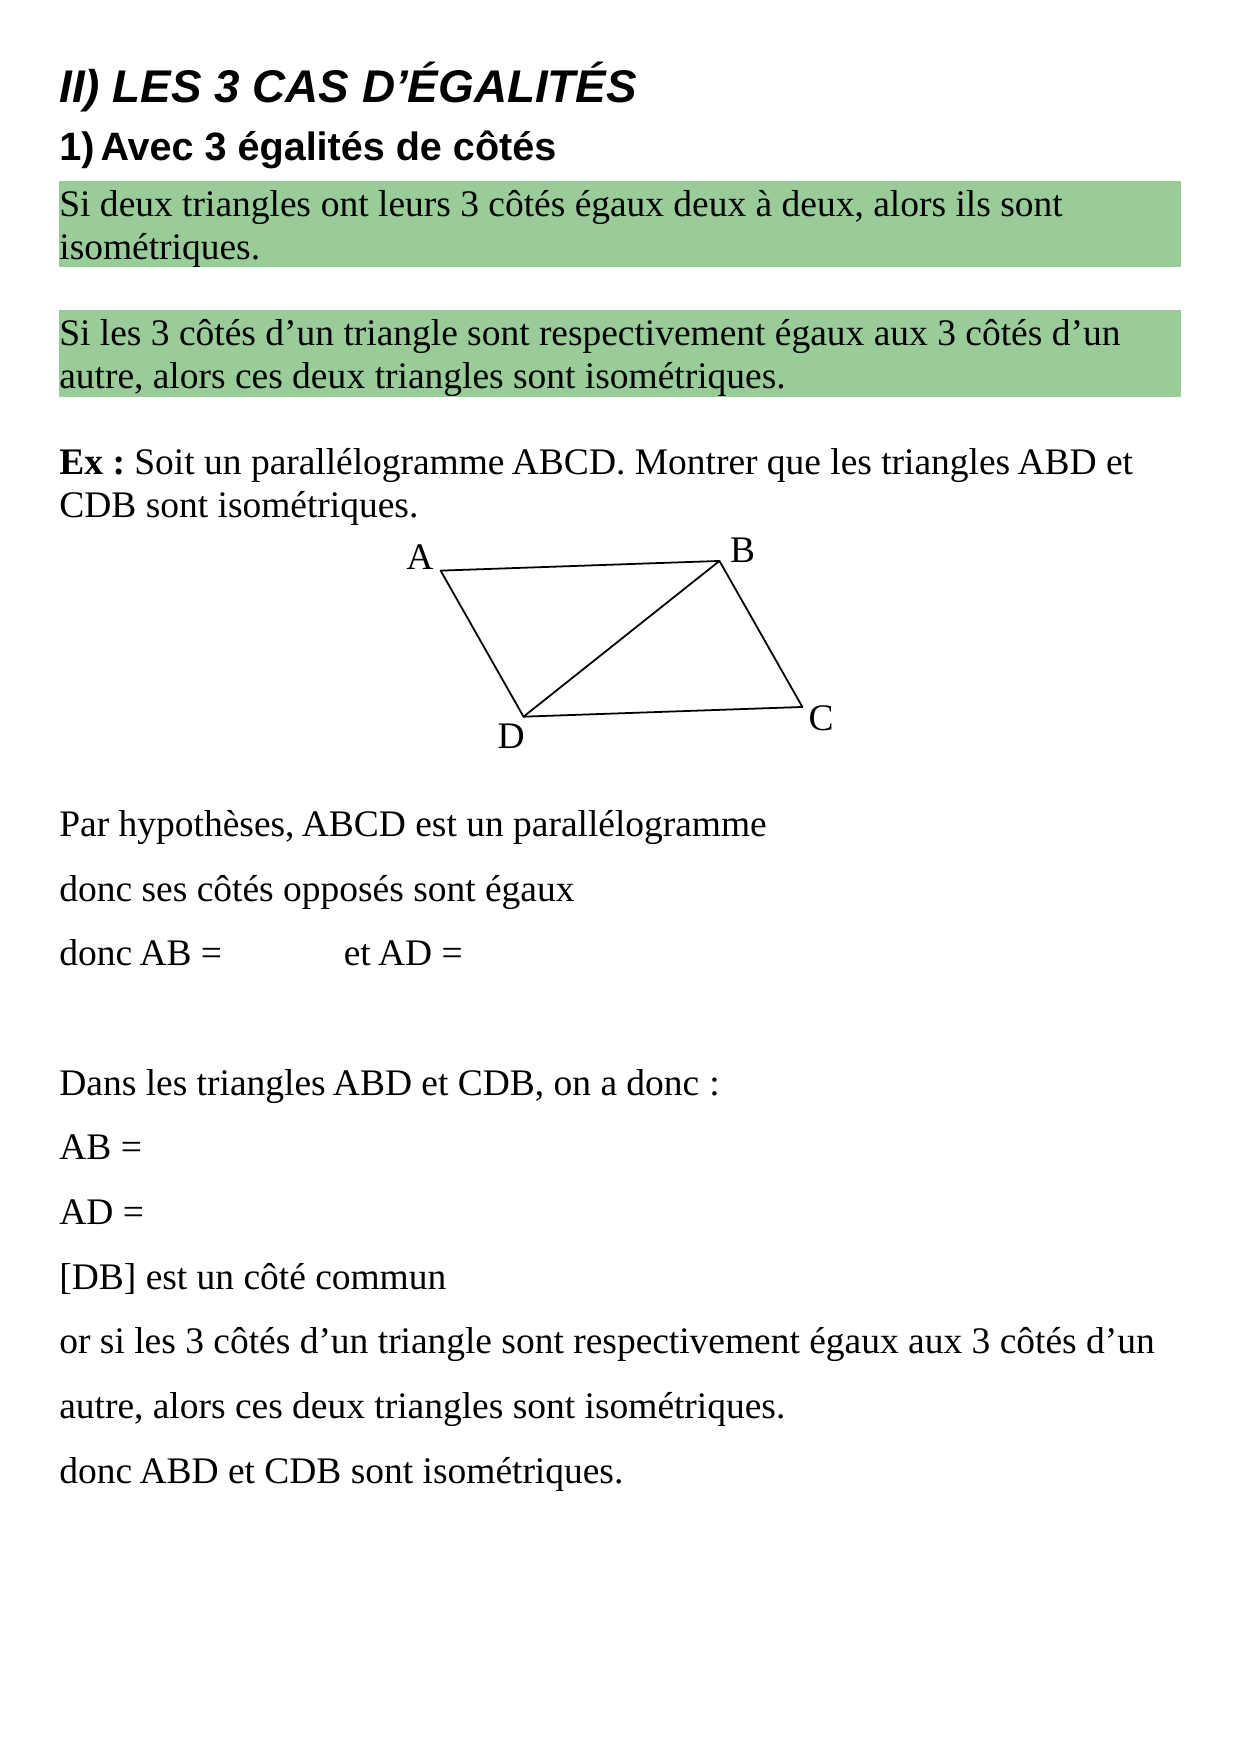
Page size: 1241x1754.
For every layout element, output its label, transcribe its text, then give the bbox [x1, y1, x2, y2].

text AD = [59, 1189, 1181, 1233]
text Ex : Soit un parallélogramme ABCD. Montrer que les triangles ABD et CDB sont isométriques. [59, 440, 1181, 526]
text donc AB = et AD = [59, 931, 1181, 974]
text donc ses côtés opposés sont égaux [59, 866, 1181, 909]
text Si deux triangles ont leurs 3 côtés égaux deux à deux, alors ils sont isométriques. [59, 181, 1181, 267]
text AB = [59, 1125, 1181, 1168]
text [DB] est un côté commun [59, 1254, 1181, 1297]
list Avec 3 égalités de côtés [59, 123, 1181, 169]
text donc ABD et CDB sont isométriques. [59, 1448, 1181, 1491]
text or si les 3 côtés d’un triangle sont respectivement égaux aux 3 côtés d’un autre, alors ces deux triangles sont isométriques. [59, 1319, 1181, 1427]
list Les 3 cas d’égalités [59, 59, 1181, 112]
text Dans les triangles ABD et CDB, on a donc : [59, 1060, 1181, 1103]
text Par hypothèses, ABCD est un parallélogramme [59, 801, 1181, 844]
text Si les 3 côtés d’un triangle sont respectivement égaux aux 3 côtés d’un autre, alors ces deux triangles sont isométriques. [59, 310, 1181, 397]
